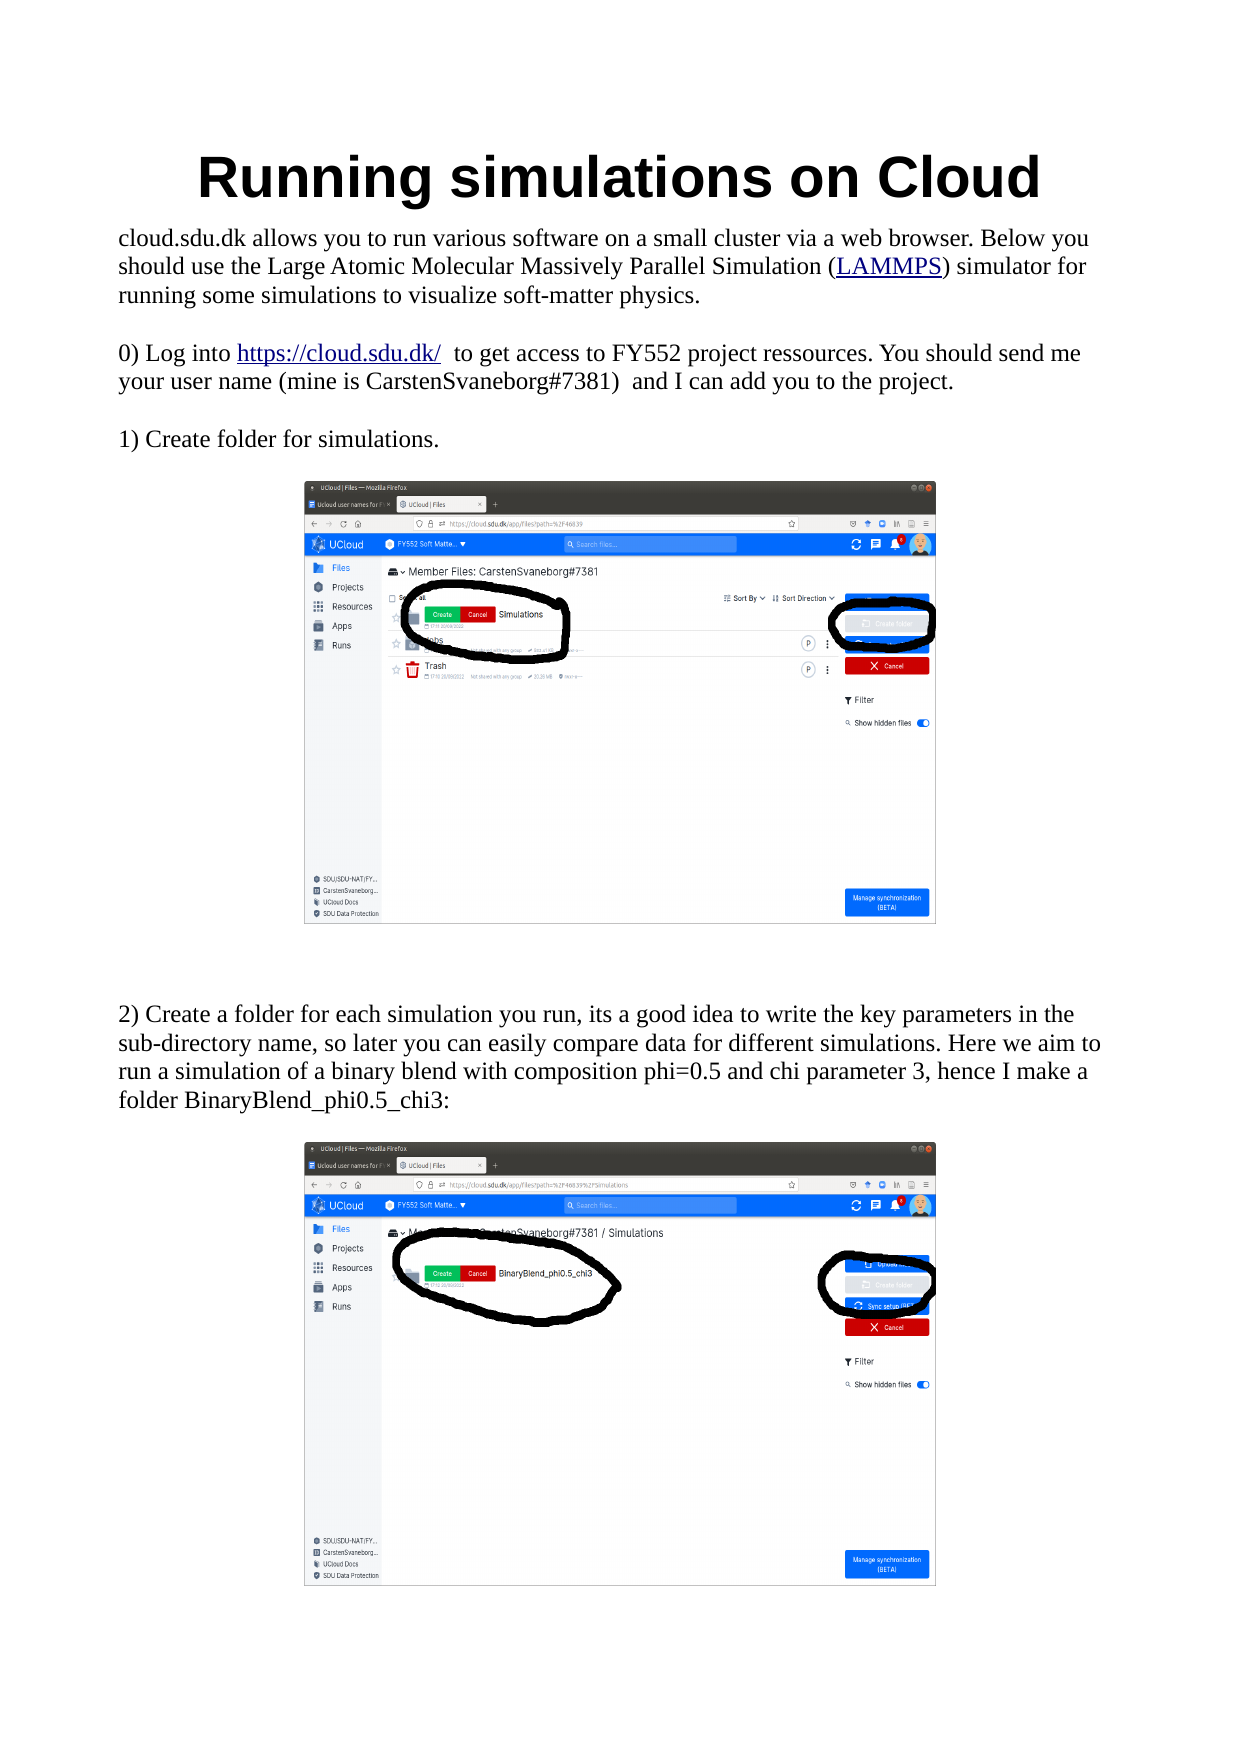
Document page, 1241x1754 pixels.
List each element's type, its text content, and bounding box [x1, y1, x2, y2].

text 1) Create folder for simulations. [118, 424, 1122, 453]
text 0) Log into https://cloud.sdu.dk/ to get access to FY552 project ressources. You should send me your user name (mine is CarstenSvaneborg#7381) and I can add you to the project. [118, 338, 1122, 395]
picture [304, 1142, 936, 1586]
title Running simulations on Cloud [118, 143, 1122, 210]
picture [304, 481, 936, 924]
text 2) Create a folder for each simulation you run, its a good idea to write the key parameters in the sub-directory name, so later you can easily compare data for different simulations. Here we aim to run a simulation of a binary blend with composition phi=0.5 and chi parameter 3, hence I make a folder BinaryBlend_phi0.5_chi3: [118, 999, 1122, 1114]
text cloud.sdu.dk allows you to run various software on a small cluster via a web browser. Below you should use the Large Atomic Molecular Massively Parallel Simulation (LAMMPS) simulator for running some simulations to visualize soft-matter physics. [118, 223, 1122, 309]
